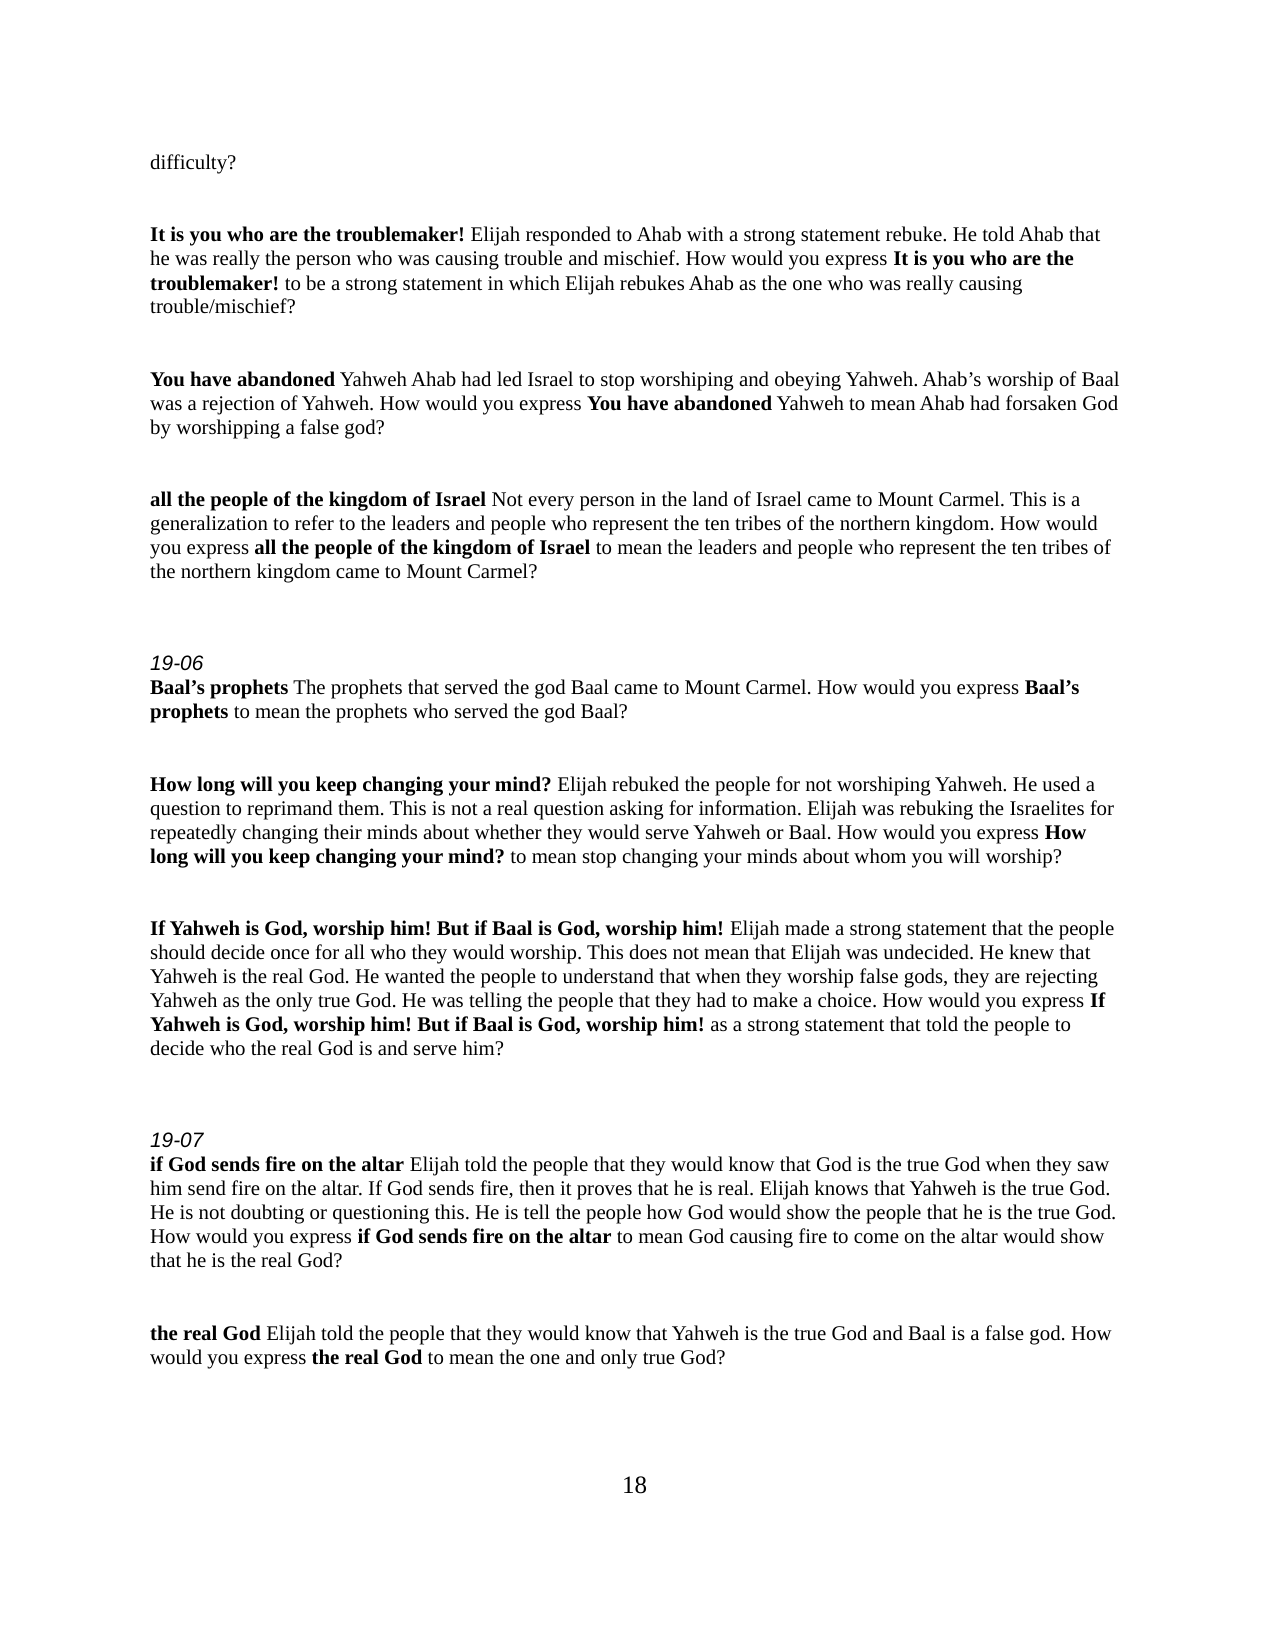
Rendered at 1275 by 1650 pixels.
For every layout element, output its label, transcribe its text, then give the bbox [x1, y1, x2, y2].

text the real God Elijah told the people that they would know that Yahweh is the true God and Baal is a false god. How would you express the real God to mean the one and only true God? [150, 1321, 1125, 1369]
text It is you who are the troublemaker! Elijah responded to Ahab with a strong statement rebuke. He told Ahab that he was really the person who was causing trouble and mischief. How would you express It is you who are the troublemaker! to be a strong statement in which Elijah rebukes Ahab as the one who was really causing trouble/mischief? [150, 222, 1125, 318]
text You have abandoned Yahweh Ahab had led Israel to stop worshiping and obeying Yahweh. Ahab’s worship of Baal was a rejection of Yahweh. How would you express You have abandoned Yahweh to mean Ahab had forsaken God by worshipping a false god? [150, 367, 1125, 439]
text all the people of the kingdom of Israel Not every person in the land of Israel came to Mount Carmel. This is a generalization to refer to the leaders and people who represent the ten tribes of the northern kingdom. How would you express all the people of the kingdom of Israel to mean the leaders and people who represent the ten tribes of the northern kingdom came to Mount Carmel? [150, 487, 1125, 583]
text difficulty? [150, 150, 1125, 174]
text How long will you keep changing your mind? Elijah rebuked the people for not worshiping Yahweh. He used a question to reprimand them. This is not a real question asking for information. Elijah was rebuking the Israelites for repeatedly changing their minds about whether they would serve Yahweh or Baal. How would you express How long will you keep changing your mind? to mean stop changing your minds about whom you will worship? [150, 771, 1125, 868]
text if God sends fire on the altar Elijah told the people that they would know that God is the true God when they saw him send fire on the altar. If God sends fire, then it proves that he is real. Elijah knows that Yahweh is the true God. He is not doubting or questioning this. He is tell the people how God would show the people that he is the true God. How would you express if God sends fire on the altar to mean God causing fire to come on the altar would show that he is the real God? [150, 1152, 1125, 1272]
subtitle 19-06 [150, 651, 1125, 675]
text If Yahweh is God, worship him! But if Baal is God, worship him! Elijah made a strong statement that the people should decide once for all who they would worship. This does not mean that Elijah was undecided. He knew that Yahweh is the real God. He wanted the people to understand that when they worship false gods, they are rejecting Yahweh as the only true God. He was telling the people that they had to make a choice. How would you express If Yahweh is God, worship him! But if Baal is God, worship him! as a strong statement that told the people to decide who the real God is and serve him? [150, 916, 1125, 1060]
subtitle 19-07 [150, 1128, 1125, 1152]
text Baal’s prophets The prophets that served the god Baal came to Mount Carmel. How would you express Baal’s prophets to mean the prophets who served the god Baal? [150, 675, 1125, 723]
